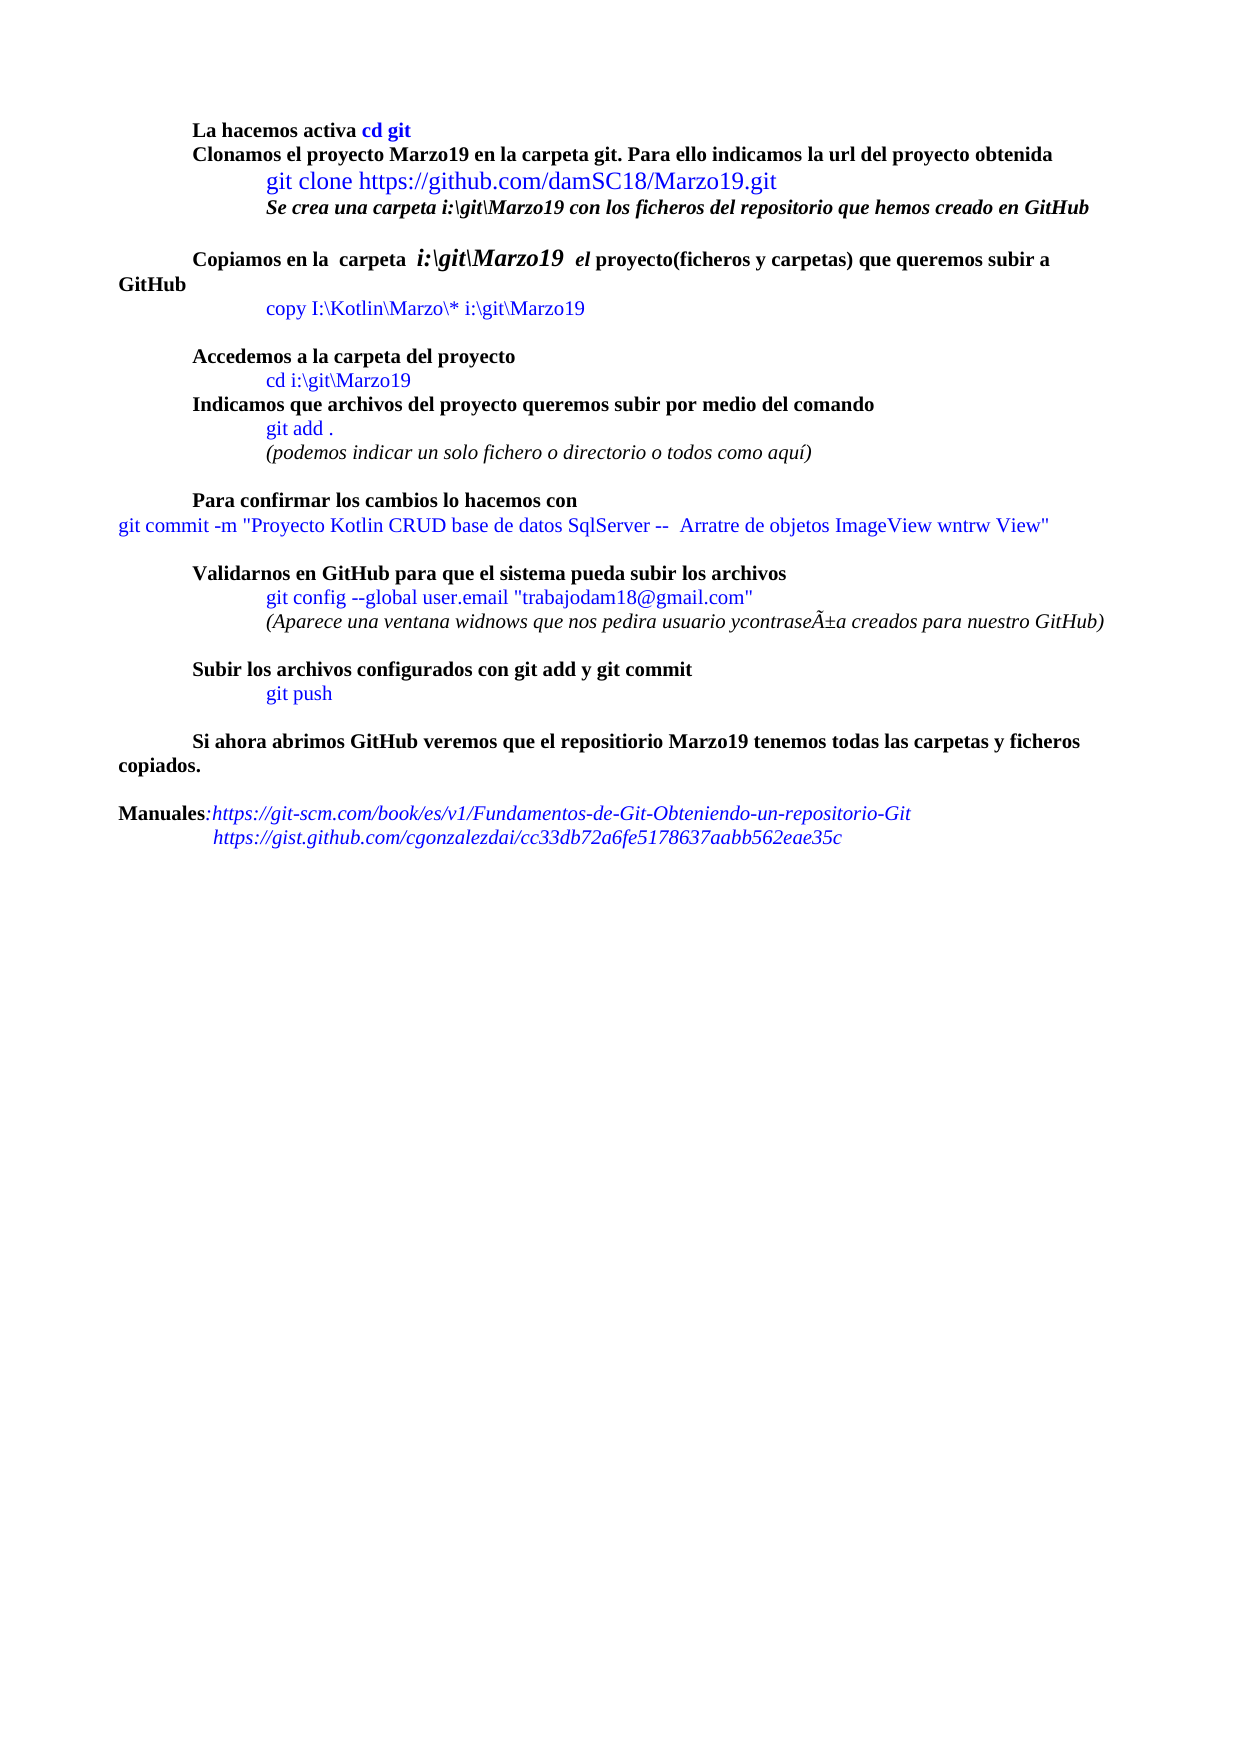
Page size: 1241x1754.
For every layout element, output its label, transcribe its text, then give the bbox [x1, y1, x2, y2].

text (podemos indicar un solo fichero o directorio o todos como aquí) [118, 440, 1122, 464]
text Validarnos en GitHub para que el sistema pueda subir los archivos [118, 561, 1122, 585]
text Subir los archivos configurados con git add y git commit [118, 657, 1122, 681]
text Se crea una carpeta i:\git\Marzo19 con los ficheros del repositorio que hemos creado en GitHub [118, 195, 1122, 219]
text Accedemos a la carpeta del proyecto [118, 344, 1122, 368]
text https://gist.github.com/cgonzalezdai/cc33db72a6fe5178637aabb562eae35c [118, 825, 1122, 849]
text (Aparece una ventana widnows que nos pedira usuario ycontraseÃ±a creados para nuestro GitHub) [118, 609, 1122, 633]
text Manuales:https://git-scm.com/book/es/v1/Fundamentos-de-Git-Obteniendo-un-repositorio-Git [118, 801, 1122, 825]
text copy I:\Kotlin\Marzo\* i:\git\Marzo19 [118, 296, 1122, 320]
text Indicamos que archivos del proyecto queremos subir por medio del comando [118, 392, 1122, 416]
text git add . [118, 416, 1122, 440]
text git clone https://github.com/damSC18/Marzo19.git [118, 166, 1122, 195]
text Copiamos en la carpeta i:\git\Marzo19 el proyecto(ficheros y carpetas) que queremos subir a GitHub [118, 243, 1122, 296]
text Para confirmar los cambios lo hacemos con [118, 488, 1122, 512]
text cd i:\git\Marzo19 [118, 368, 1122, 392]
text git config --global user.email "trabajodam18@gmail.com" [118, 585, 1122, 609]
text Si ahora abrimos GitHub veremos que el repositiorio Marzo19 tenemos todas las carpetas y ficheros copiados. [118, 729, 1122, 777]
text Clonamos el proyecto Marzo19 en la carpeta git. Para ello indicamos la url del proyecto obtenida [118, 142, 1122, 166]
text git push [118, 681, 1122, 705]
text git commit -m "Proyecto Kotlin CRUD base de datos SqlServer -- Arratre de objetos ImageView wntrw View" [118, 512, 1122, 537]
text La hacemos activa cd git [118, 118, 1122, 142]
